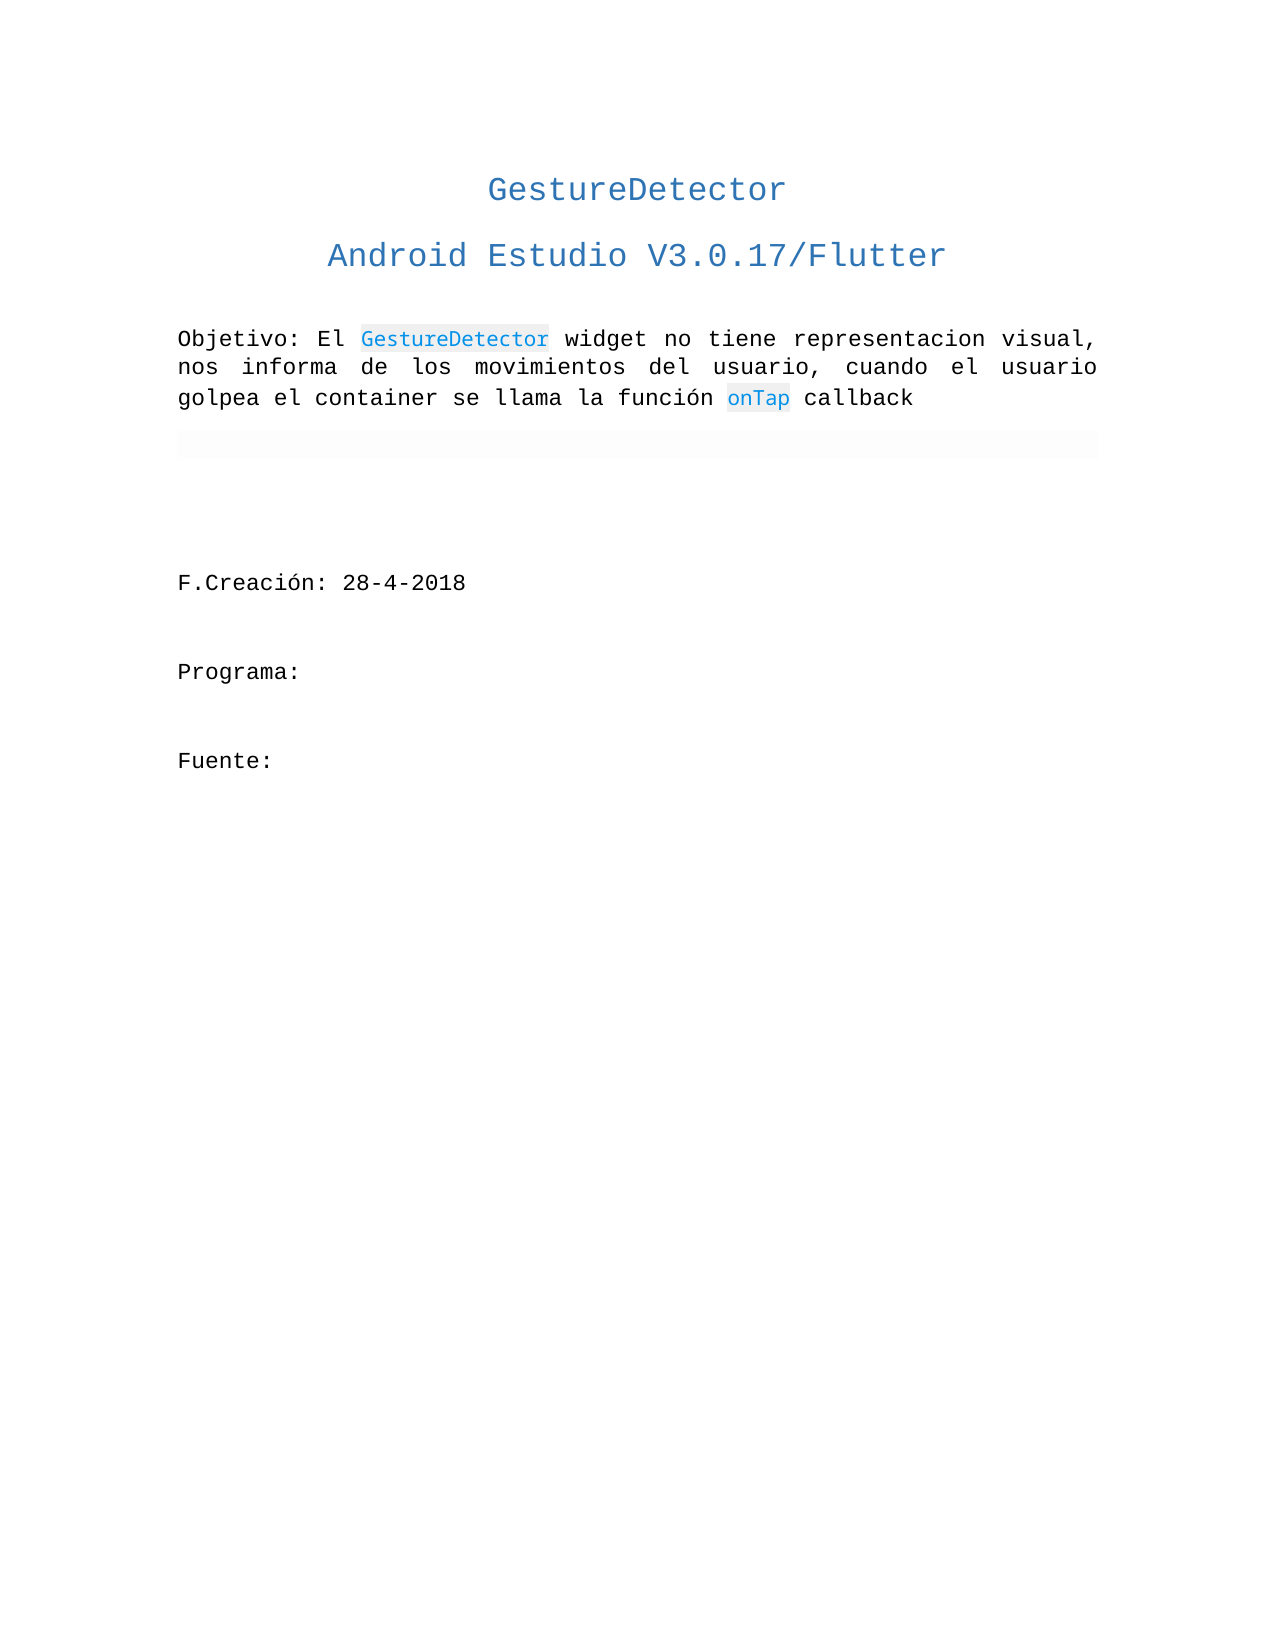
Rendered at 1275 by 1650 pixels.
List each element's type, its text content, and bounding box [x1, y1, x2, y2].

subtitle Android Estudio V3.0.17/Flutter [177, 238, 1098, 276]
text Programa: [177, 661, 1098, 687]
text F.Creación: 28-4-2018 [177, 571, 1098, 597]
text Objetivo: El GestureDetector widget no tiene representacion visual, nos informa de los movimientos del usuario, cuando el usuario golpea el container se llama la función onTap callback [177, 324, 1098, 412]
subtitle GestureDetector [177, 173, 1098, 210]
text Fuente: [177, 750, 1098, 776]
